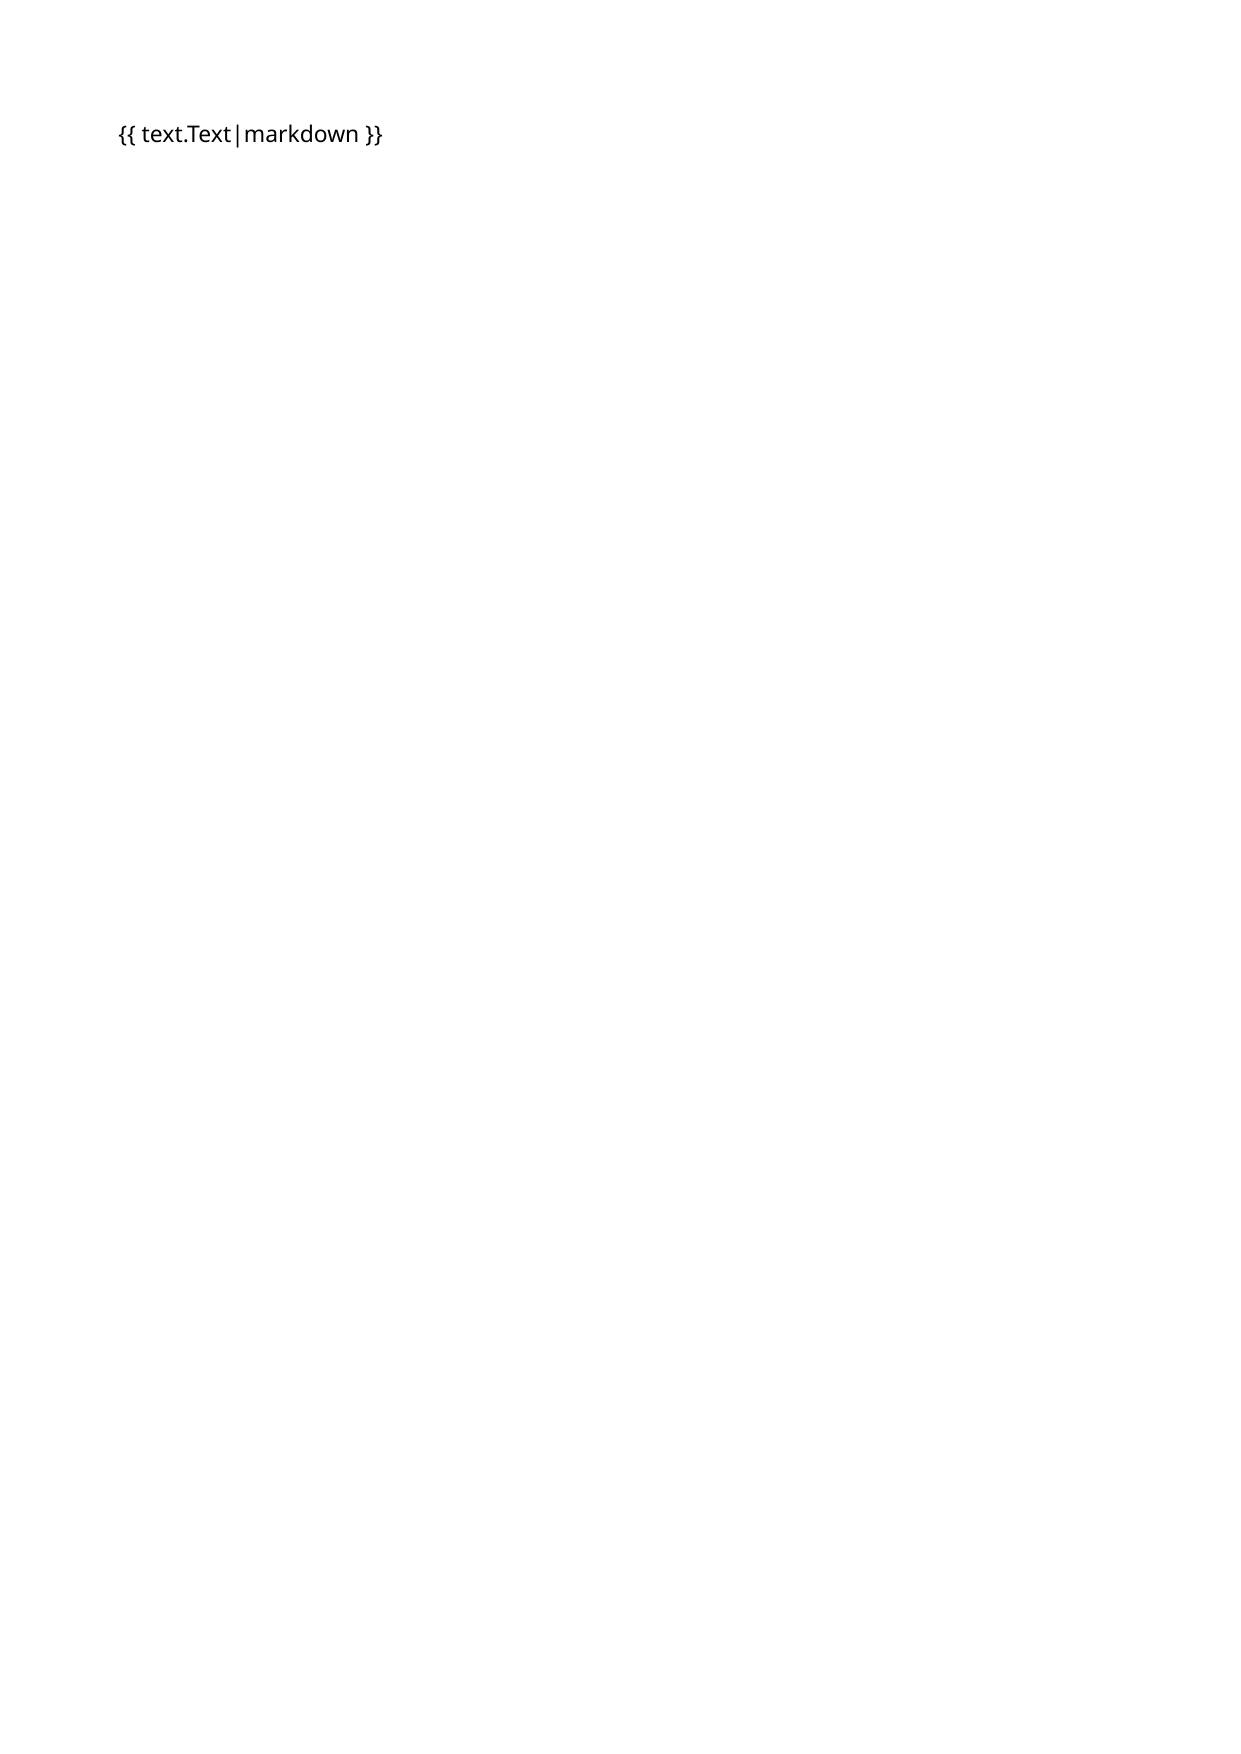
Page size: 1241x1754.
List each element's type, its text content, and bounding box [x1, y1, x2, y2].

text {{ text.Text|markdown }} [118, 118, 1122, 149]
